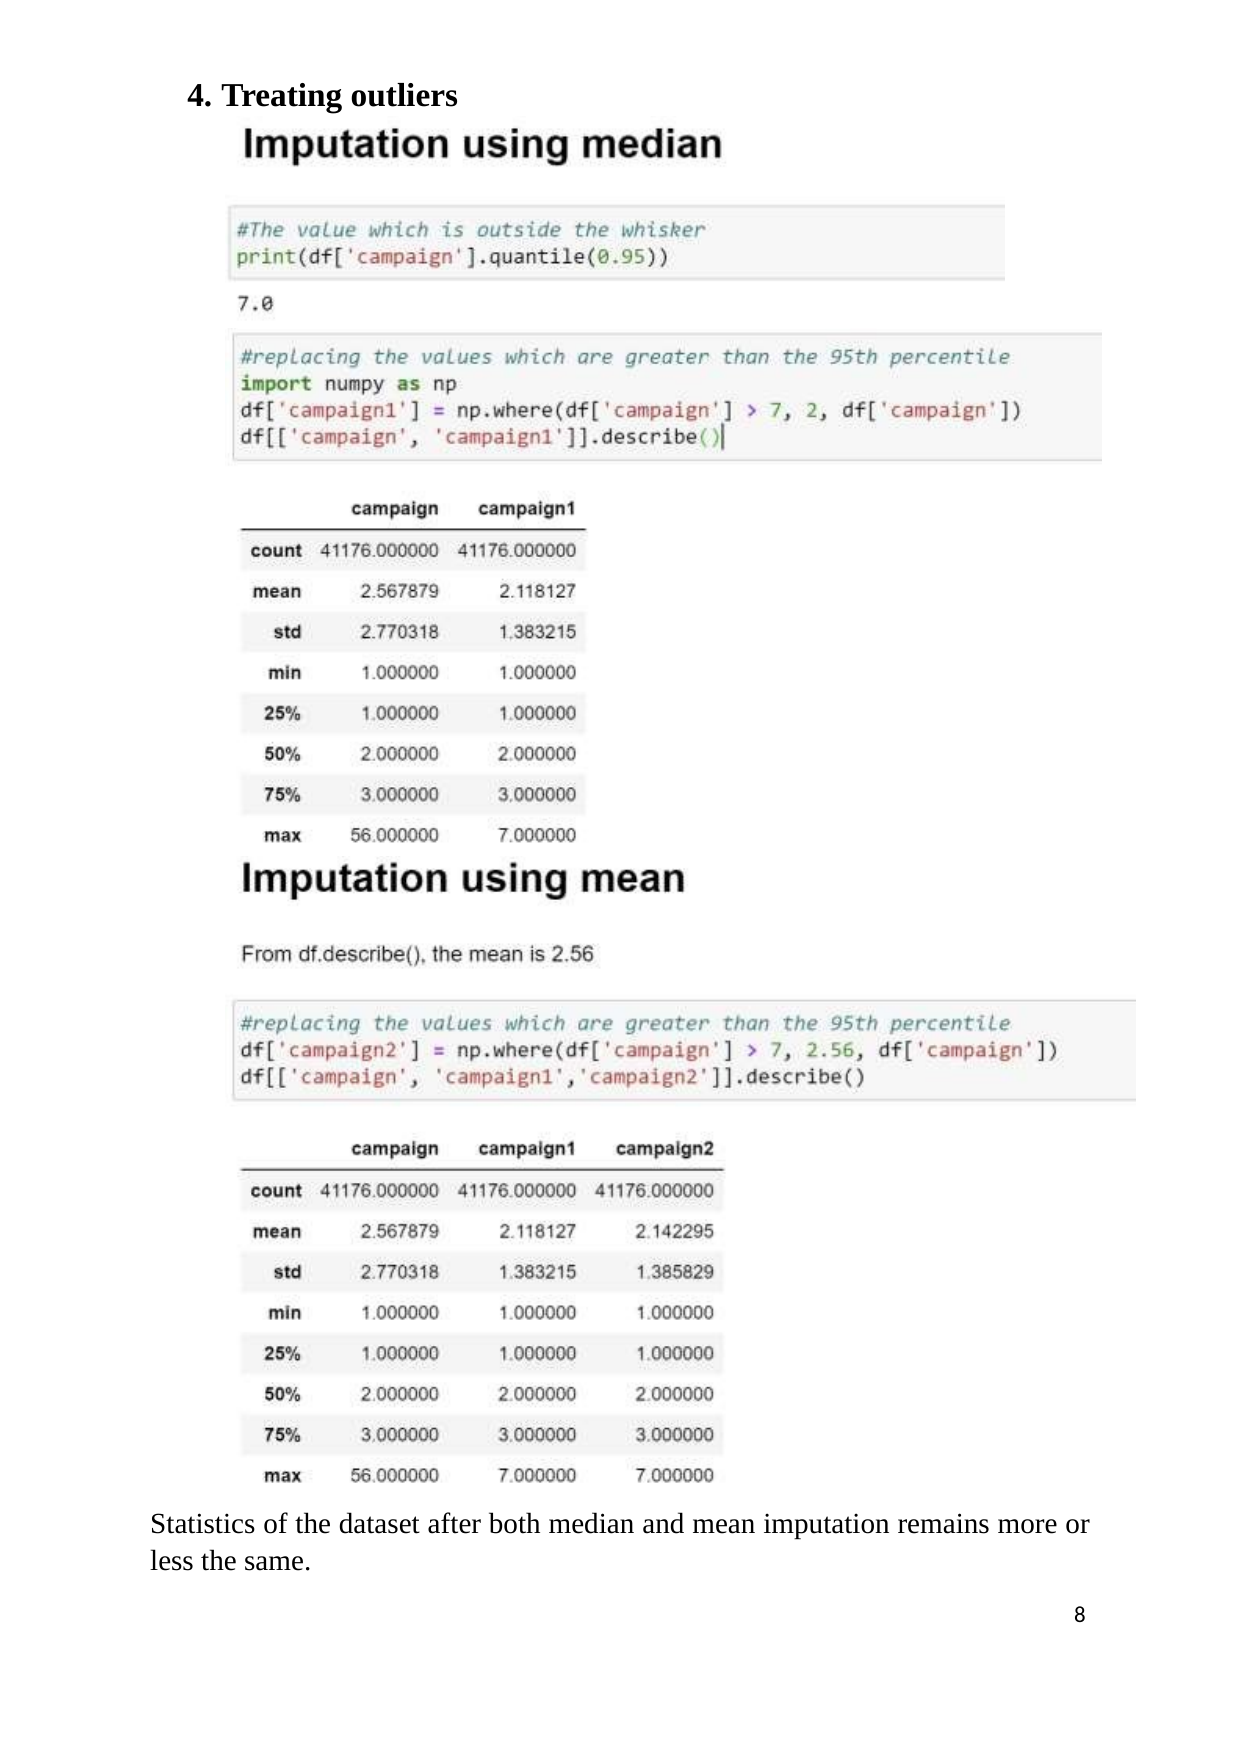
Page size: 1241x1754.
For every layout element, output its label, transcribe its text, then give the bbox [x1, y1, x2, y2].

subtitle 4. Treating outliers [187, 75, 1211, 113]
text Statistics of the dataset after both median and mean imputation remains more or less the same. [150, 1506, 1092, 1577]
